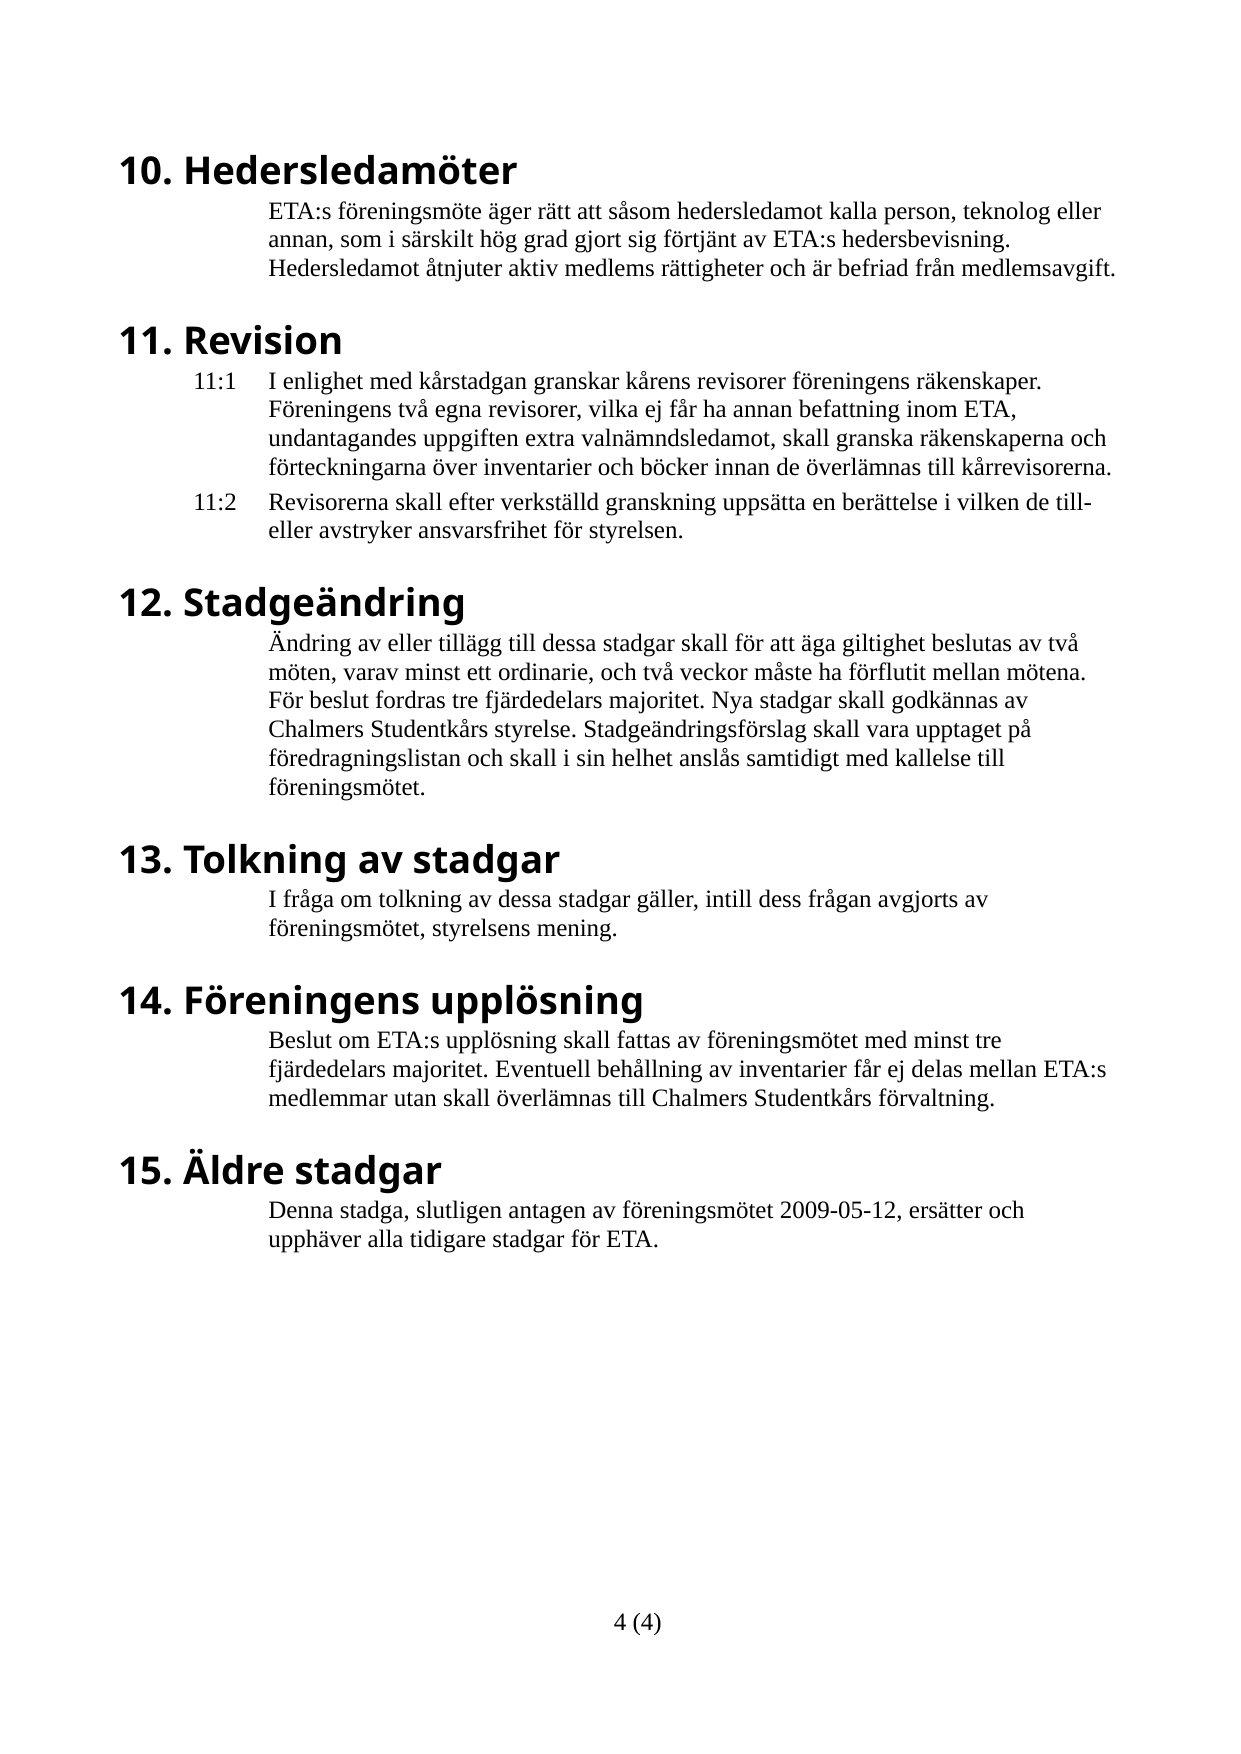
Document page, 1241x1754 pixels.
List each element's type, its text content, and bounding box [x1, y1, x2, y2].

subtitle Denna stadga, slutligen antagen av föreningsmötet 2009-05-12, ersätter och upphäver alla tidigare stadgar för ETA. [193, 1196, 1122, 1253]
subtitle Ändring av eller tillägg till dessa stadgar skall för att äga giltighet beslutas av två möten, varav minst ett ordinarie, och två veckor måste ha förflutit mellan mötena. För beslut fordras tre fjärdedelars majoritet. Nya stadgar skall godkännas av Chalmers Studentkårs styrelse. Stadgeändringsförslag skall vara upptaget på föredragningslistan och skall i sin helhet anslås samtidigt med kallelse till föreningsmötet. [193, 628, 1122, 801]
subtitle ETA:s föreningsmöte äger rätt att såsom hedersledamot kalla person, teknolog eller annan, som i särskilt hög grad gjort sig förtjänt av ETA:s hedersbevisning. Hedersledamot åtnjuter aktiv medlems rättigheter och är befriad från medlemsavgift. [193, 196, 1122, 282]
subtitle 15. Äldre stadgar [118, 1143, 1122, 1196]
subtitle 13. Tolkning av stadgar [118, 832, 1122, 884]
subtitle 11. Revision [118, 314, 1122, 366]
subtitle 10. Hedersledamöter [118, 144, 1122, 196]
subtitle 14. Föreningens upplösning [118, 973, 1122, 1026]
subtitle 11:1 I enlighet med kårstadgan granskar kårens revisorer föreningens räkenskaper. Föreningens två egna revisorer, vilka ej får ha annan befattning inom ETA, undantagandes uppgiften extra valnämndsledamot, skall granska räkenskaperna och förteckningarna över inventarier och böcker innan de överlämnas till kårrevisorerna. [193, 366, 1122, 481]
subtitle Beslut om ETA:s upplösning skall fattas av föreningsmötet med minst tre fjärdedelars majoritet. Eventuell behållning av inventarier får ej delas mellan ETA:s medlemmar utan skall överlämnas till Chalmers Studentkårs förvaltning. [193, 1026, 1122, 1112]
subtitle 12. Stadgeändring [118, 576, 1122, 628]
subtitle 11:2 Revisorerna skall efter verkställd granskning uppsätta en berättelse i vilken de till- eller avstryker ansvarsfrihet för styrelsen. [193, 487, 1122, 544]
subtitle I fråga om tolkning av dessa stadgar gäller, intill dess frågan avgjorts av föreningsmötet, styrelsens mening. [193, 884, 1122, 942]
